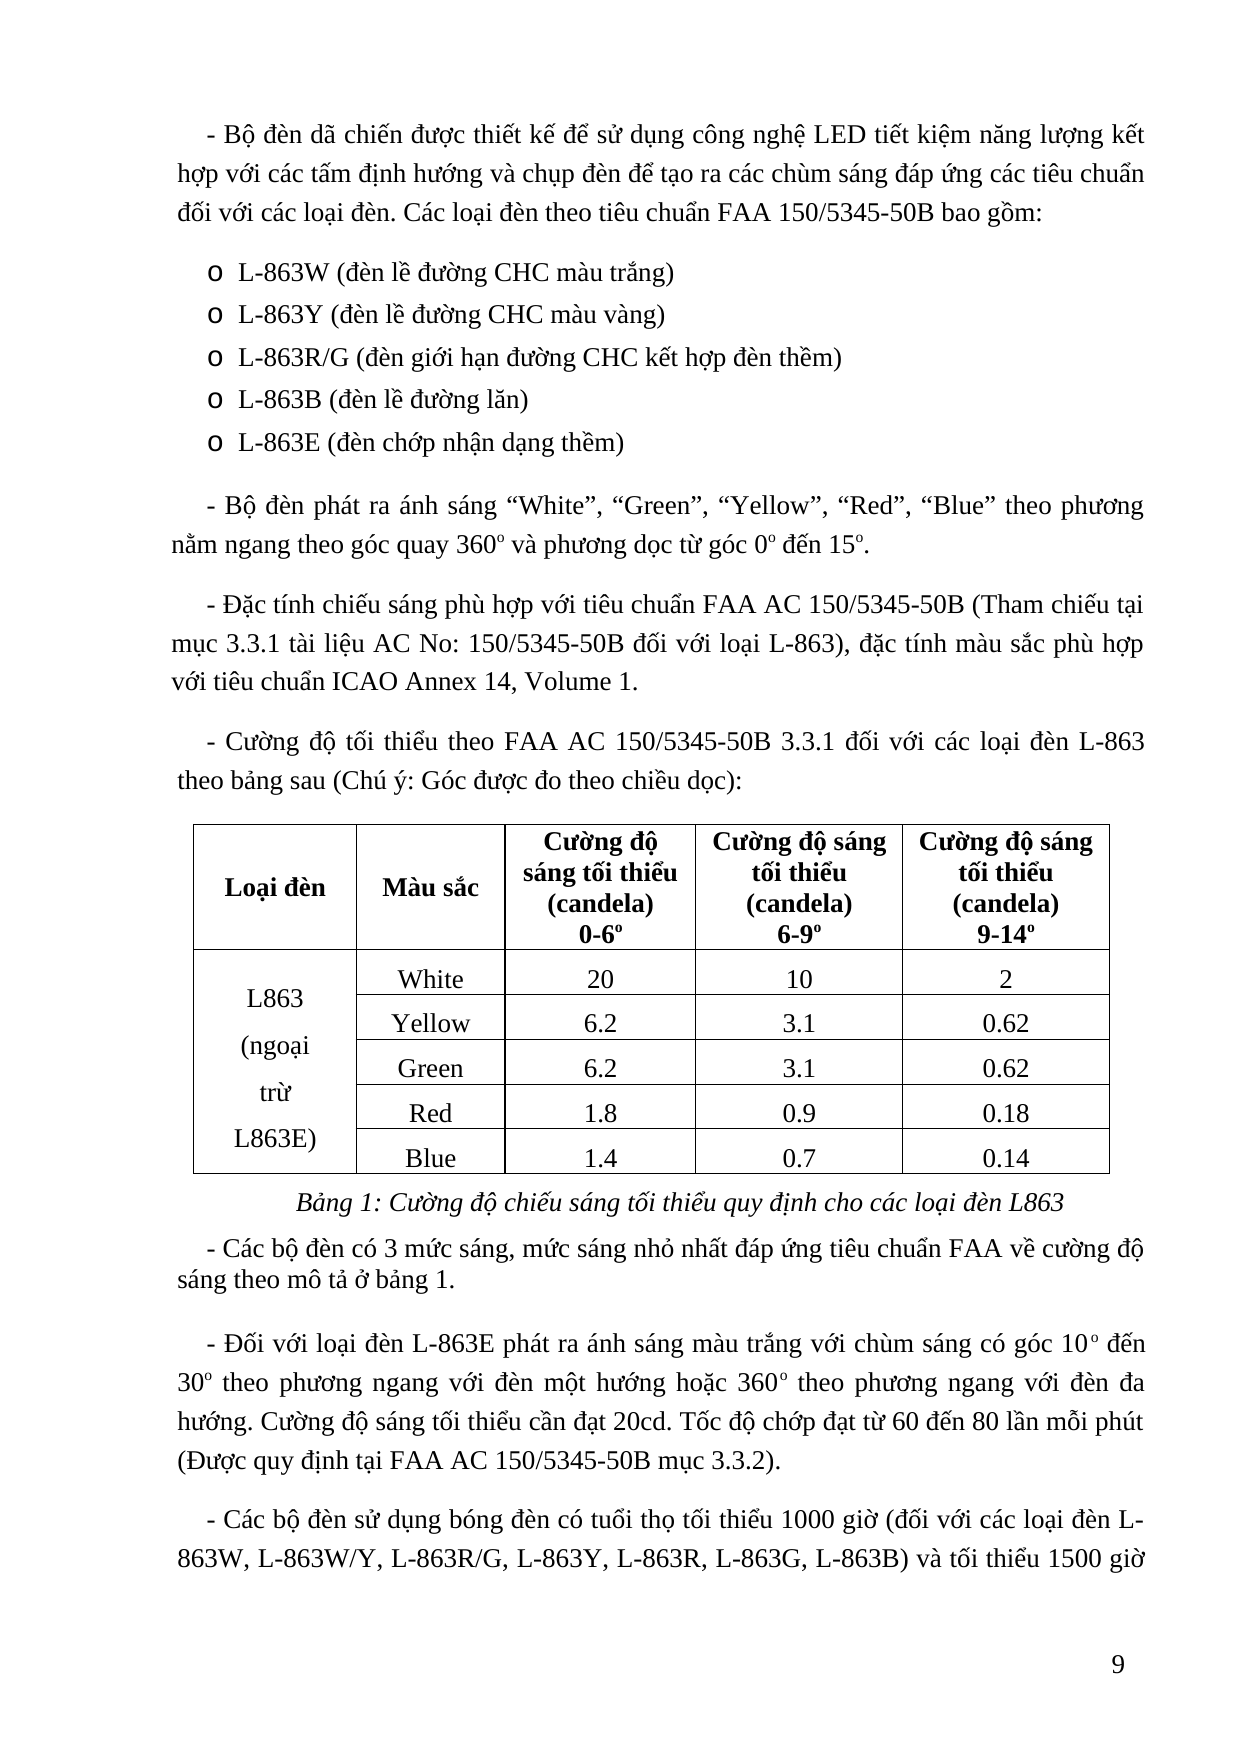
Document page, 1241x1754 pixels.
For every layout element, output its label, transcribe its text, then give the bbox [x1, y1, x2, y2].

table_cell 0.62 [903, 995, 1109, 1039]
table_cell 3.1 [696, 1040, 902, 1083]
text - Các bộ đèn có 3 mức sáng, mức sáng nhỏ nhất đáp ứng tiêu chuẩn FAA về cường độ sáng theo mô tả ở bảng 1. [177, 1232, 1146, 1295]
table_header Cường độ sáng tối thiểu (candela) 9-14o [903, 825, 1109, 949]
text - Bộ đèn phát ra ánh sáng “White”, “Green”, “Yellow”, “Red”, “Blue” theo phương nằm ngang theo góc quay 360o và phương dọc từ góc 0o đến 15o. [171, 489, 1146, 559]
table_cell Red [357, 1085, 504, 1128]
table_header Cường độ sáng tối thiểu (candela) 0-6o [506, 825, 695, 949]
table_cell 6.2 [506, 1040, 695, 1083]
text - Cường độ tối thiểu theo FAA AC 150/5345-50B 3.3.1 đối với các loại đèn L-863 theo bảng sau (Chú ý: Góc được đo theo chiều dọc): [177, 725, 1146, 795]
table_cell 1.4 [506, 1129, 695, 1173]
table_header Cường độ sáng tối thiểu (candela) 6-9o [696, 825, 902, 949]
list L-863Y (đèn lề đường CHC màu vàng) [206, 298, 1146, 332]
table_header Loại đèn [194, 825, 356, 949]
table_cell 3.1 [696, 995, 902, 1039]
table_cell 0.14 [903, 1129, 1109, 1173]
text - Đối với loại đèn L-863E phát ra ánh sáng màu trắng với chùm sáng có góc 10o đến 30o theo phương ngang với đèn một hướng hoặc 360o theo phương ngang với đèn đa hướng. Cường độ sáng tối thiểu cần đạt 20cd. Tốc độ chớp đạt từ 60 đến 80 lần mỗi phút (Được quy định tại FAA AC 150/5345-50B mục 3.3.2). [177, 1327, 1146, 1475]
table_cell 10 [696, 950, 902, 994]
table_cell 6.2 [506, 995, 695, 1039]
list L-863E (đèn chớp nhận dạng thềm) [206, 426, 1146, 460]
table_cell 0.7 [696, 1129, 902, 1173]
table_header Màu sắc [357, 825, 504, 949]
table_cell 20 [506, 950, 695, 994]
text - Bộ đèn dã chiến được thiết kế để sử dụng công nghệ LED tiết kiệm năng lượng kết hợp với các tấm định hướng và chụp đèn để tạo ra các chùm sáng đáp ứng các tiêu chuẩn đối với các loại đèn. Các loại đèn theo tiêu chuẩn FAA 150/5345-50B bao gồm: [177, 118, 1146, 227]
text - Đặc tính chiếu sáng phù hợp với tiêu chuẩn FAA AC 150/5345-50B (Tham chiếu tại mục 3.3.1 tài liệu AC No: 150/5345-50B đối với loại L-863), đặc tính màu sắc phù hợp với tiêu chuẩn ICAO Annex 14, Volume 1. [171, 588, 1146, 697]
table_cell 0.18 [903, 1085, 1109, 1128]
text Bảng 1: Cường độ chiếu sáng tối thiểu quy định cho các loại đèn L863 [214, 1186, 1146, 1217]
table_cell White [357, 950, 504, 994]
text - Các bộ đèn sử dụng bóng đèn có tuổi thọ tối thiểu 1000 giờ (đối với các loại đèn L-863W, L-863W/Y, L-863R/G, L-863Y, L-863R, L-863G, L-863B) và tối thiểu 1500 giờ [177, 1504, 1146, 1574]
table_cell Yellow [357, 995, 504, 1039]
table_cell Green [357, 1040, 504, 1083]
list L-863W (đèn lề đường CHC màu trắng) [206, 256, 1146, 290]
table_cell 0.9 [696, 1085, 902, 1128]
table_cell 2 [903, 950, 1109, 994]
list L-863B (đèn lề đường lăn) [206, 383, 1146, 417]
table_cell 1.8 [506, 1085, 695, 1128]
table_cell Blue [357, 1129, 504, 1173]
list L-863R/G (đèn giới hạn đường CHC kết hợp đèn thềm) [206, 341, 1146, 375]
table_cell L863 (ngoại trừ L863E) [194, 950, 356, 1173]
table_cell 0.62 [903, 1040, 1109, 1083]
